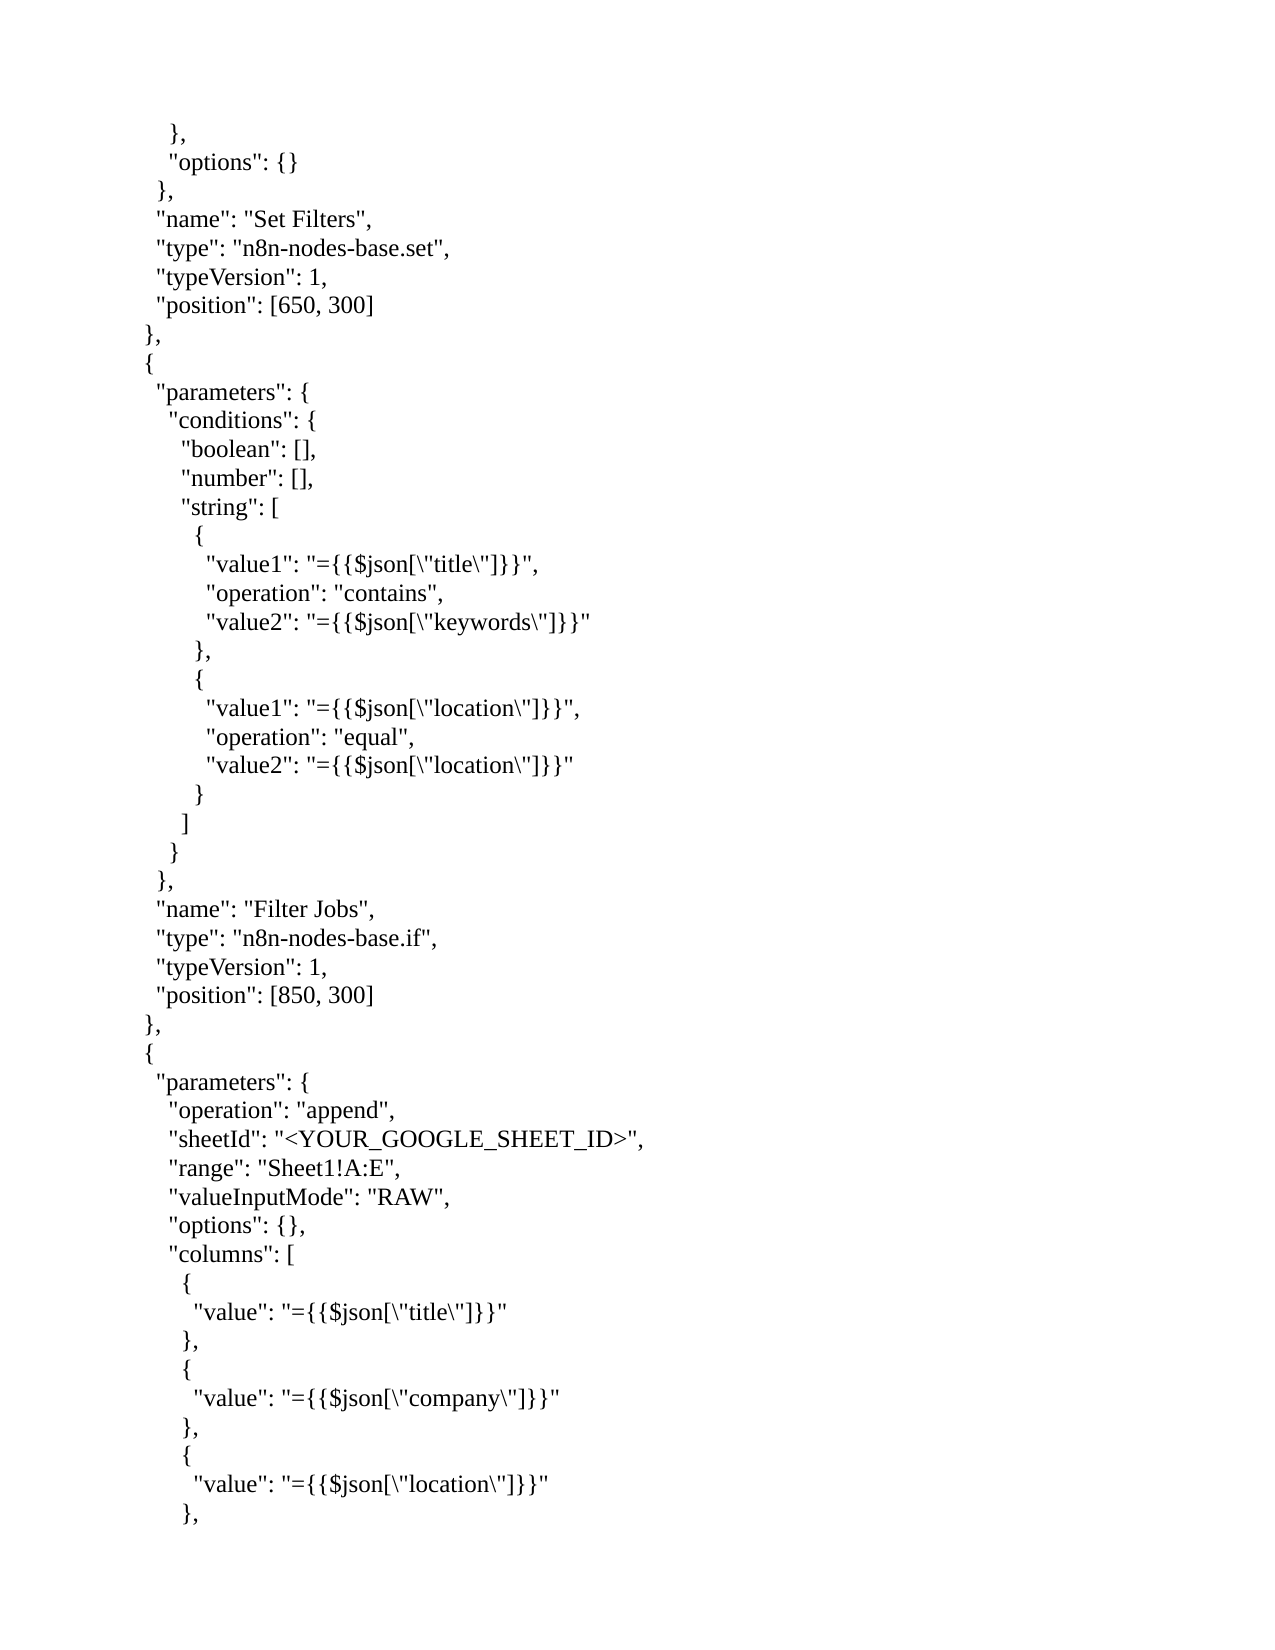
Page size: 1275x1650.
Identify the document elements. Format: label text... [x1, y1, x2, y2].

text "position": [650, 300] [118, 291, 1157, 319]
text "value": "={{$json[\"title\"]}}" [118, 1297, 1157, 1326]
text } [118, 779, 1157, 808]
text "name": "Filter Jobs", [118, 894, 1157, 923]
text }, [118, 118, 1157, 147]
text { [118, 1354, 1157, 1383]
text "number": [], [118, 463, 1157, 492]
text "name": "Set Filters", [118, 204, 1157, 233]
text "operation": "append", [118, 1096, 1157, 1124]
text }, [118, 1498, 1157, 1527]
text "value1": "={{$json[\"title\"]}}", [118, 549, 1157, 578]
text ] [118, 808, 1157, 837]
text "range": "Sheet1!A:E", [118, 1153, 1157, 1182]
text "boolean": [], [118, 434, 1157, 463]
text "value2": "={{$json[\"location\"]}}" [118, 751, 1157, 779]
text { [118, 521, 1157, 549]
text "value2": "={{$json[\"keywords\"]}}" [118, 607, 1157, 636]
text }, [118, 176, 1157, 204]
text }, [118, 866, 1157, 894]
text "string": [ [118, 492, 1157, 521]
text "columns": [ [118, 1239, 1157, 1268]
text "value": "={{$json[\"company\"]}}" [118, 1383, 1157, 1412]
text } [118, 837, 1157, 866]
text }, [118, 319, 1157, 348]
text "parameters": { [118, 377, 1157, 406]
text { [118, 664, 1157, 693]
text "position": [850, 300] [118, 981, 1157, 1009]
text "typeVersion": 1, [118, 952, 1157, 981]
text "sheetId": "<YOUR_GOOGLE_SHEET_ID>", [118, 1124, 1157, 1153]
text }, [118, 1326, 1157, 1354]
text "type": "n8n-nodes-base.set", [118, 233, 1157, 262]
text { [118, 1038, 1157, 1067]
text "options": {}, [118, 1211, 1157, 1239]
text "value": "={{$json[\"location\"]}}" [118, 1469, 1157, 1498]
text }, [118, 1412, 1157, 1441]
text "valueInputMode": "RAW", [118, 1182, 1157, 1211]
text }, [118, 636, 1157, 664]
text "conditions": { [118, 406, 1157, 434]
text "operation": "contains", [118, 578, 1157, 607]
text "options": {} [118, 147, 1157, 176]
text "parameters": { [118, 1067, 1157, 1096]
text { [118, 1268, 1157, 1297]
text "value1": "={{$json[\"location\"]}}", [118, 693, 1157, 722]
text { [118, 348, 1157, 377]
text "operation": "equal", [118, 722, 1157, 751]
text "typeVersion": 1, [118, 262, 1157, 291]
text }, [118, 1009, 1157, 1038]
text "type": "n8n-nodes-base.if", [118, 923, 1157, 952]
text { [118, 1441, 1157, 1469]
